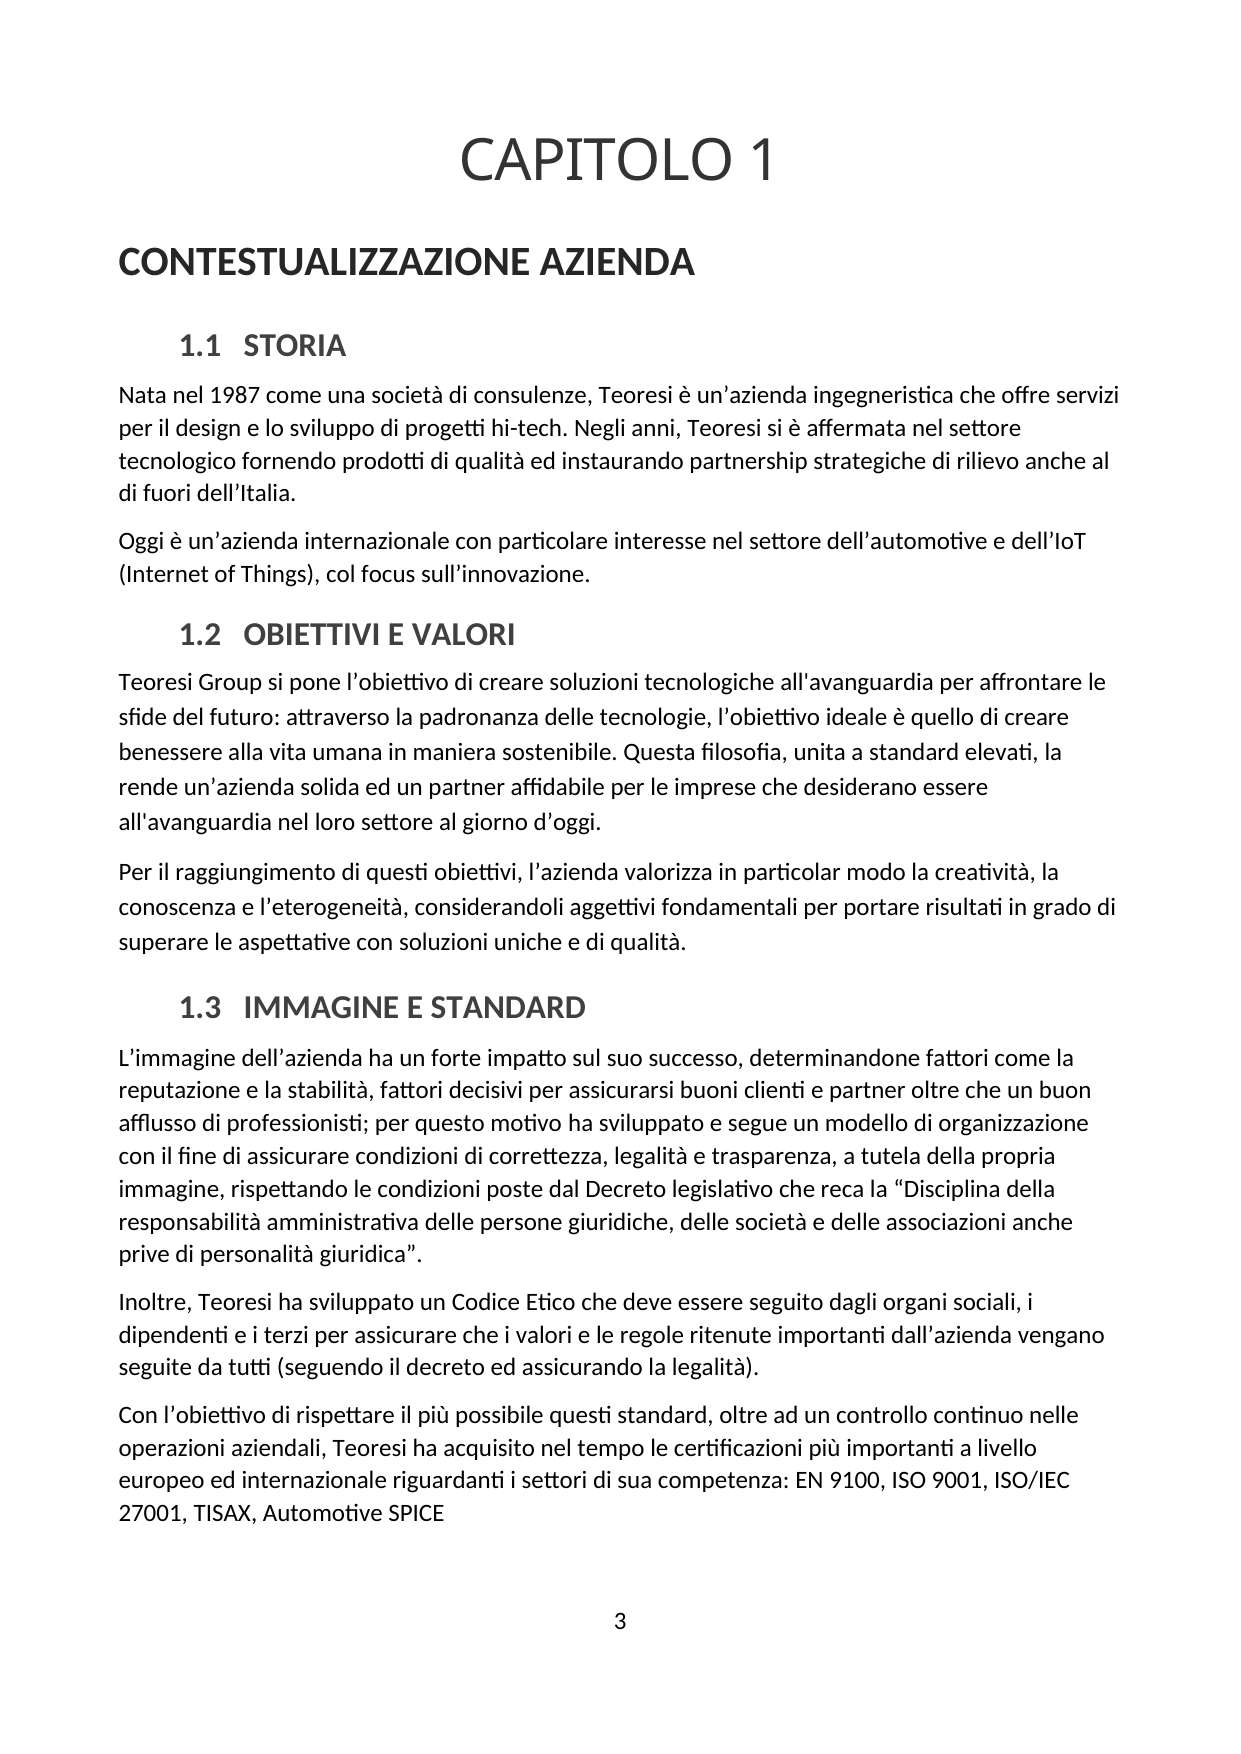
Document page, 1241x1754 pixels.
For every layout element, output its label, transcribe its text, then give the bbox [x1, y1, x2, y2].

subtitle 1.2 OBIETTIVI E VALORI [118, 613, 1122, 654]
title CAPITOLO 1 [118, 118, 1122, 198]
text Inoltre, Teoresi ha sviluppato un Codice Etico che deve essere seguito dagli organi sociali, i dipendenti e i terzi per assicurare che i valori e le regole ritenute importanti dall’azienda vengano seguite da tutti (seguendo il decreto ed assicurando la legalità). [118, 1284, 1122, 1382]
text Con l’obiettivo di rispettare il più possibile questi standard, oltre ad un controllo continuo nelle operazioni aziendali, Teoresi ha acquisito nel tempo le certificazioni più importanti a livello europeo ed internazionale riguardanti i settori di sua competenza: EN 9100, ISO 9001, ISO/IEC 27001, TISAX, Automotive SPICE [118, 1397, 1122, 1528]
text Nata nel 1987 come una società di consulenze, Teoresi è un’azienda ingegneristica che offre servizi per il design e lo sviluppo di progetti hi-tech. Negli anni, Teoresi si è affermata nel settore tecnologico fornendo prodotti di qualità ed instaurando partnership strategiche di rilievo anche al di fuori dell’Italia. [118, 377, 1122, 508]
text Teoresi Group si pone l’obiettivo di creare soluzioni tecnologiche all'avanguardia per affrontare le sfide del futuro: attraverso la padronanza delle tecnologie, l’obiettivo ideale è quello di creare benessere alla vita umana in maniera sostenibile. Questa filosofia, unita a standard elevati, la rende un’azienda solida ed un partner affidabile per le imprese che desiderano essere all'avanguardia nel loro settore al giorno d’oggi. [118, 667, 1122, 837]
subtitle CONTESTUALIZZAZIONE AZIENDA [118, 235, 1122, 286]
subtitle 1.3 IMMAGINE E STANDARD [118, 986, 1122, 1027]
text Per il raggiungimento di questi obiettivi, l’azienda valorizza in particolar modo la creatività, la conoscenza e l’eterogeneità, considerandoli aggettivi fondamentali per portare risultati in grado di superare le aspettative con soluzioni uniche e di qualità. [118, 856, 1122, 957]
text L’immagine dell’azienda ha un forte impatto sul suo successo, determinandone fattori come la reputazione e la stabilità, fattori decisivi per assicurarsi buoni clienti e partner oltre che un buon afflusso di professionisti; per questo motivo ha sviluppato e segue un modello di organizzazione con il fine di assicurare condizioni di correttezza, legalità e trasparenza, a tutela della propria immagine, rispettando le condizioni poste dal Decreto legislativo che reca la “Disciplina della responsabilità amministrativa delle persone giuridiche, delle società e delle associazioni anche prive di personalità giuridica”. [118, 1039, 1122, 1269]
text Oggi è un’azienda internazionale con particolare interesse nel settore dell’automotive e dell’IoT (Internet of Things), col focus sull’innovazione. [118, 523, 1122, 588]
subtitle 1.1 STORIA [118, 324, 1122, 364]
